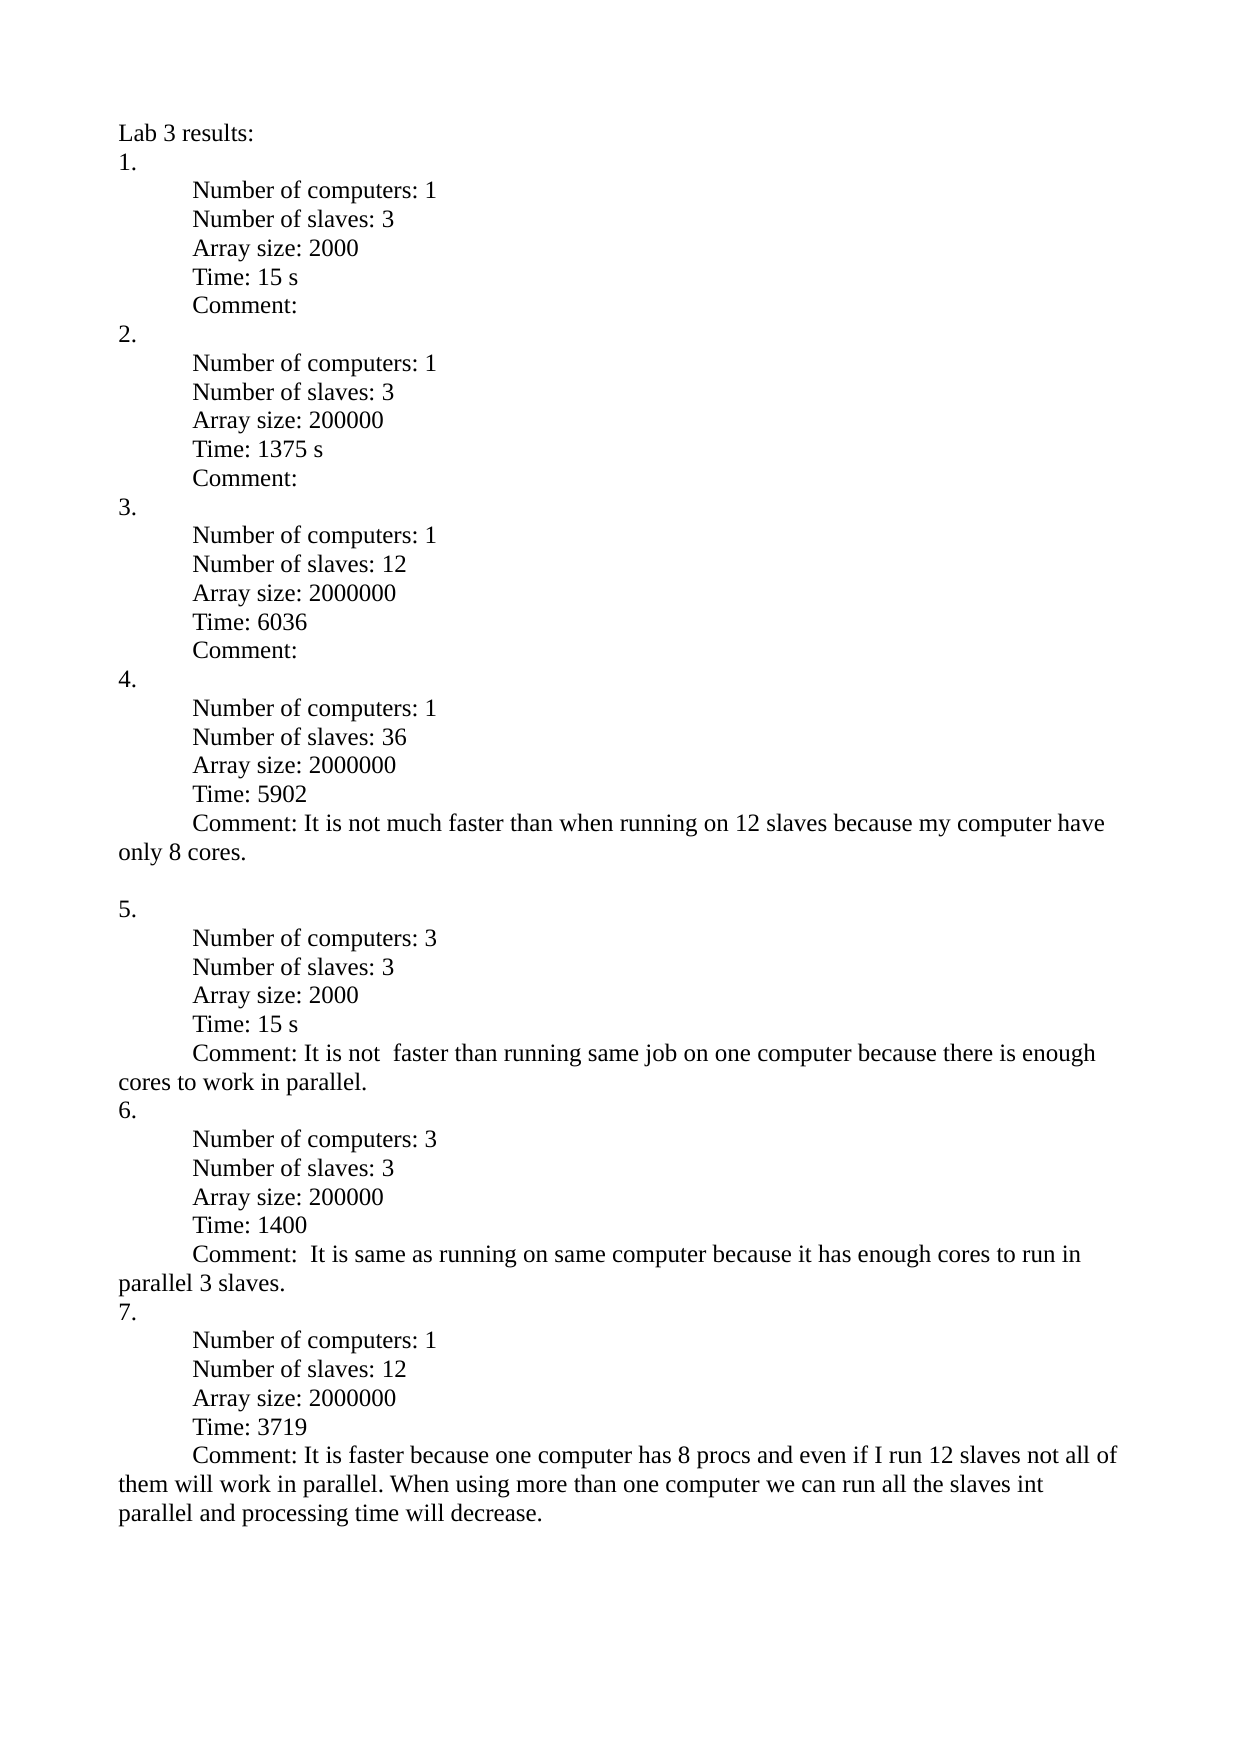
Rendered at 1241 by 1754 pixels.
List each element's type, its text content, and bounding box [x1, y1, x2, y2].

text 1. [118, 147, 1122, 176]
text Number of slaves: 36 [118, 722, 1122, 751]
text 4. [118, 664, 1122, 693]
text Time: 3719 [118, 1412, 1122, 1441]
text Comment: [118, 291, 1122, 319]
text Number of slaves: 12 [118, 1354, 1122, 1383]
text Number of computers: 1 [118, 521, 1122, 549]
text Number of computers: 3 [118, 1124, 1122, 1153]
text Number of computers: 1 [118, 693, 1122, 722]
text Comment: It is same as running on same computer because it has enough cores to run in parallel 3 slaves. [118, 1239, 1122, 1297]
text Array size: 200000 [118, 406, 1122, 434]
text Time: 6036 [118, 607, 1122, 636]
text Comment: It is not faster than running same job on one computer because there is enough cores to work in parallel. [118, 1038, 1122, 1096]
text Time: 1375 s [118, 434, 1122, 463]
text Lab 3 results: [118, 118, 1122, 147]
text Number of slaves: 12 [118, 549, 1122, 578]
text Comment: It is faster because one computer has 8 procs and even if I run 12 slaves not all of them will work in parallel. When using more than one computer we can run all the slaves int parallel and processing time will decrease. [118, 1441, 1122, 1527]
text Number of computers: 1 [118, 1326, 1122, 1354]
text Array size: 2000 [118, 981, 1122, 1009]
text Array size: 2000 [118, 233, 1122, 262]
text Array size: 200000 [118, 1182, 1122, 1211]
text 2. [118, 319, 1122, 348]
text Number of computers: 3 [118, 923, 1122, 952]
text 7. [118, 1297, 1122, 1326]
text Number of computers: 1 [118, 176, 1122, 204]
text Time: 5902 [118, 779, 1122, 808]
text Number of computers: 1 [118, 348, 1122, 377]
text Time: 15 s [118, 262, 1122, 291]
text 6. [118, 1096, 1122, 1124]
text Array size: 2000000 [118, 1383, 1122, 1412]
text 3. [118, 492, 1122, 521]
text Number of slaves: 3 [118, 1153, 1122, 1182]
text Number of slaves: 3 [118, 952, 1122, 981]
text Comment: [118, 463, 1122, 492]
text Number of slaves: 3 [118, 204, 1122, 233]
text Time: 1400 [118, 1211, 1122, 1239]
text Array size: 2000000 [118, 578, 1122, 607]
text Comment: [118, 636, 1122, 664]
text Comment: It is not much faster than when running on 12 slaves because my computer have only 8 cores. [118, 808, 1122, 866]
text 5. [118, 894, 1122, 923]
text Time: 15 s [118, 1009, 1122, 1038]
text Number of slaves: 3 [118, 377, 1122, 406]
text Array size: 2000000 [118, 751, 1122, 779]
